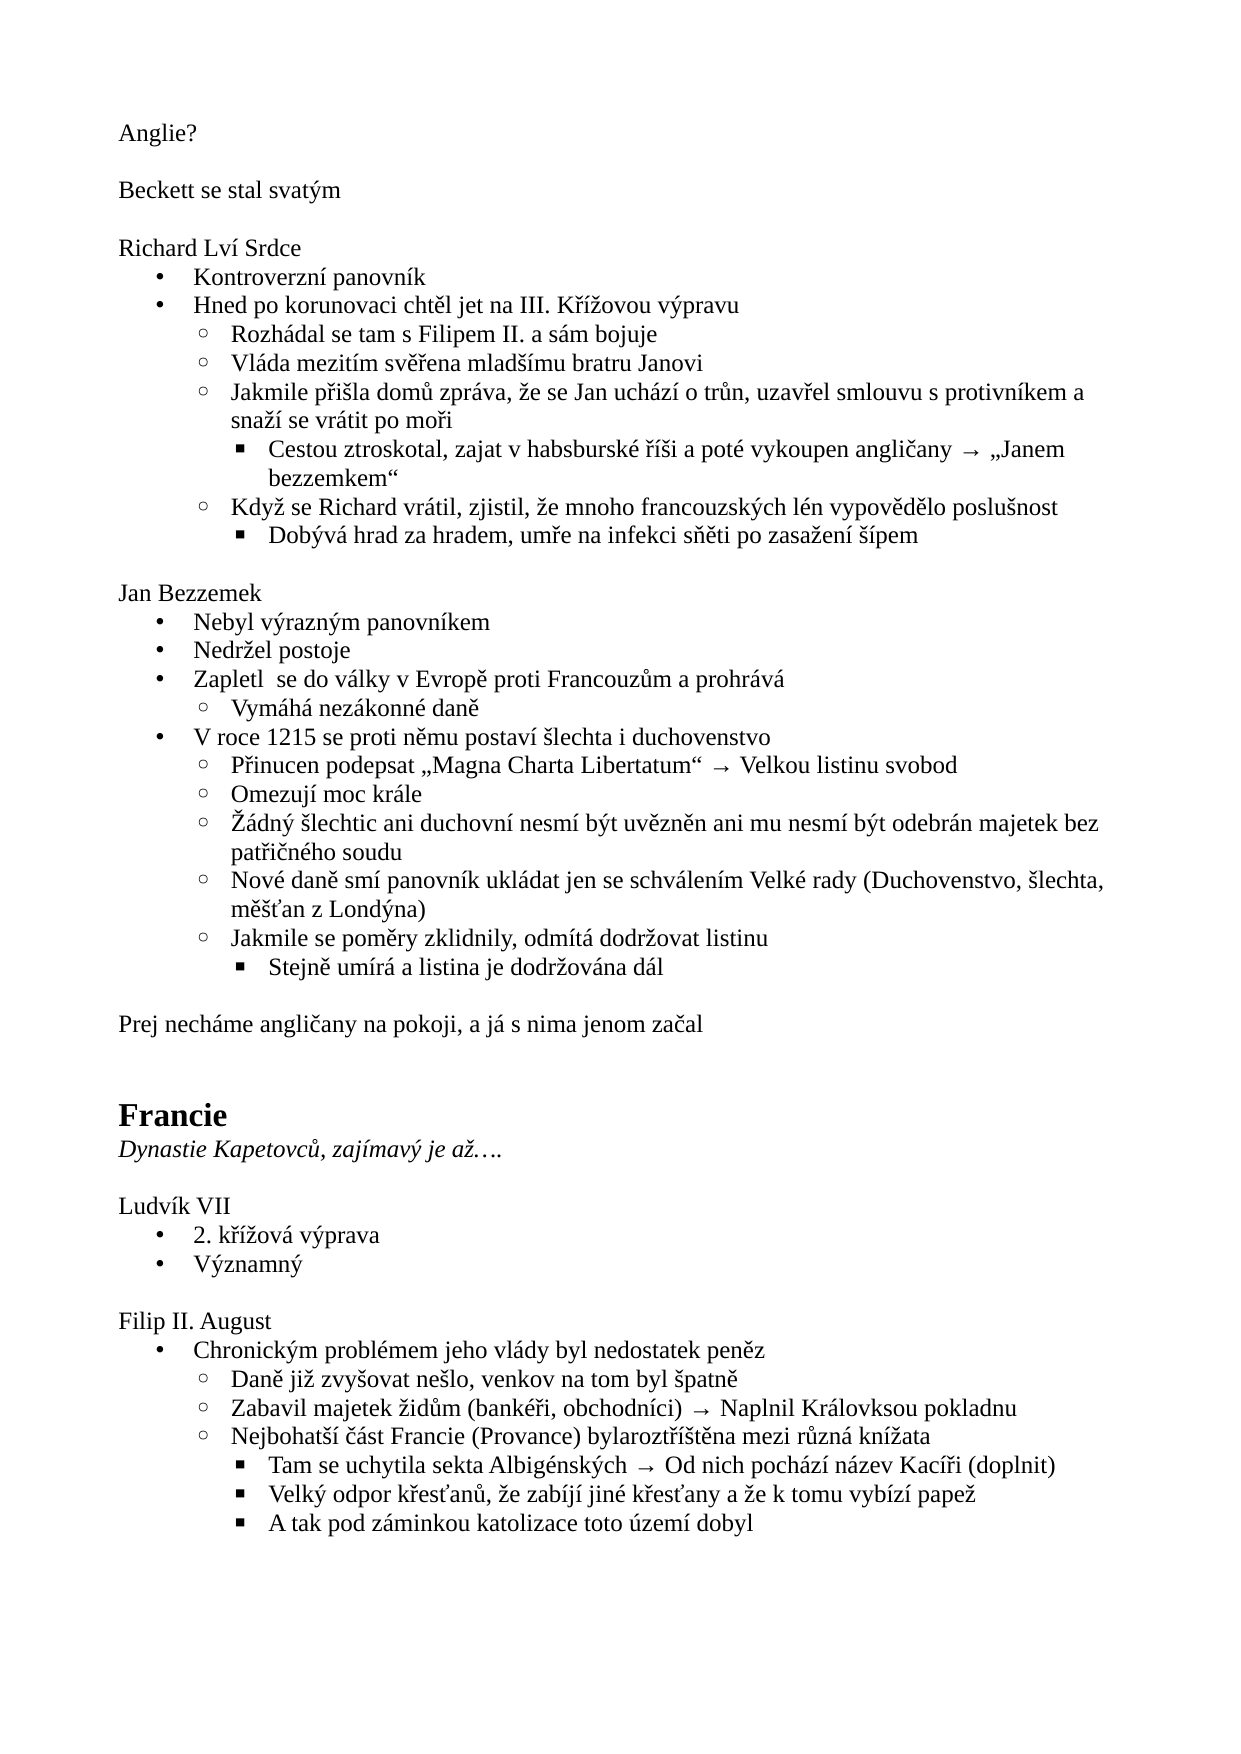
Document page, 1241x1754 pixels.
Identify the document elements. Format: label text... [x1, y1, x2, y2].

text Prej necháme angličany na pokoji, a já s nima jenom začal [118, 1009, 1122, 1038]
list Když se Richard vrátil, zjistil, že mnoho francouzských lén vypovědělo poslušnost [193, 492, 1122, 521]
list Jakmile přišla domů zpráva, že se Jan uchází o trůn, uzavřel smlouvu s protivníkem a snaží se vrátit po moři [193, 377, 1122, 434]
list Zapletl se do války v Evropě proti Francouzům a prohrává [156, 664, 1122, 693]
list Nové daně smí panovník ukládat jen se schválením Velké rady (Duchovenstvo, šlechta, měšťan z Londýna) [193, 866, 1122, 923]
list Chronickým problémem jeho vlády byl nedostatek peněz [156, 1335, 1122, 1364]
list V roce 1215 se proti němu postaví šlechta i duchovenstvo [156, 722, 1122, 751]
text Francie [118, 1096, 1122, 1134]
list Nedržel postoje [156, 636, 1122, 664]
text Filip II. August [118, 1306, 1122, 1335]
text Ludvík VII [118, 1191, 1122, 1220]
list Hned po korunovaci chtěl jet na III. Křížovou výpravu [156, 291, 1122, 319]
list Kontroverzní panovník [156, 262, 1122, 291]
list Cestou ztroskotal, zajat v habsburské říši a poté vykoupen angličany → „Janem bezzemkem“ [231, 434, 1122, 492]
list Stejně umírá a listina je dodržována dál [231, 952, 1122, 981]
list Daně již zvyšovat nešlo, venkov na tom byl špatně [193, 1364, 1122, 1393]
list Významný [156, 1249, 1122, 1278]
list Omezují moc krále [193, 779, 1122, 808]
list Žádný šlechtic ani duchovní nesmí být uvězněn ani mu nesmí být odebrán majetek bez patřičného soudu [193, 808, 1122, 866]
list 2. křížová výprava [156, 1220, 1122, 1249]
list Vláda mezitím svěřena mladšímu bratru Janovi [193, 348, 1122, 377]
list A tak pod záminkou katolizace toto území dobyl [231, 1508, 1122, 1536]
list Zabavil majetek židům (bankéři, obchodníci) → Naplnil Královksou pokladnu [193, 1393, 1122, 1421]
text Jan Bezzemek [118, 578, 1122, 607]
list Vymáhá nezákonné daně [193, 693, 1122, 722]
list Velký odpor křesťanů, že zabíjí jiné křesťany a že k tomu vybízí papež [231, 1479, 1122, 1508]
list Dobývá hrad za hradem, umře na infekci sňěti po zasažení šípem [231, 521, 1122, 549]
list Přinucen podepsat „Magna Charta Libertatum“ → Velkou listinu svobod [193, 751, 1122, 779]
list Nejbohatší část Francie (Provance) bylaroztříštěna mezi různá knížata [193, 1421, 1122, 1450]
list Nebyl výrazným panovníkem [156, 607, 1122, 636]
text Dynastie Kapetovců, zajímavý je až…. [118, 1134, 1122, 1163]
text Beckett se stal svatým [118, 176, 1122, 204]
list Jakmile se poměry zklidnily, odmítá dodržovat listinu [193, 923, 1122, 952]
list Tam se uchytila sekta Albigénských → Od nich pochází název Kacíři (doplnit) [231, 1450, 1122, 1479]
list Rozhádal se tam s Filipem II. a sám bojuje [193, 319, 1122, 348]
text Anglie? [118, 118, 1122, 147]
text Richard Lví Srdce [118, 233, 1122, 262]
